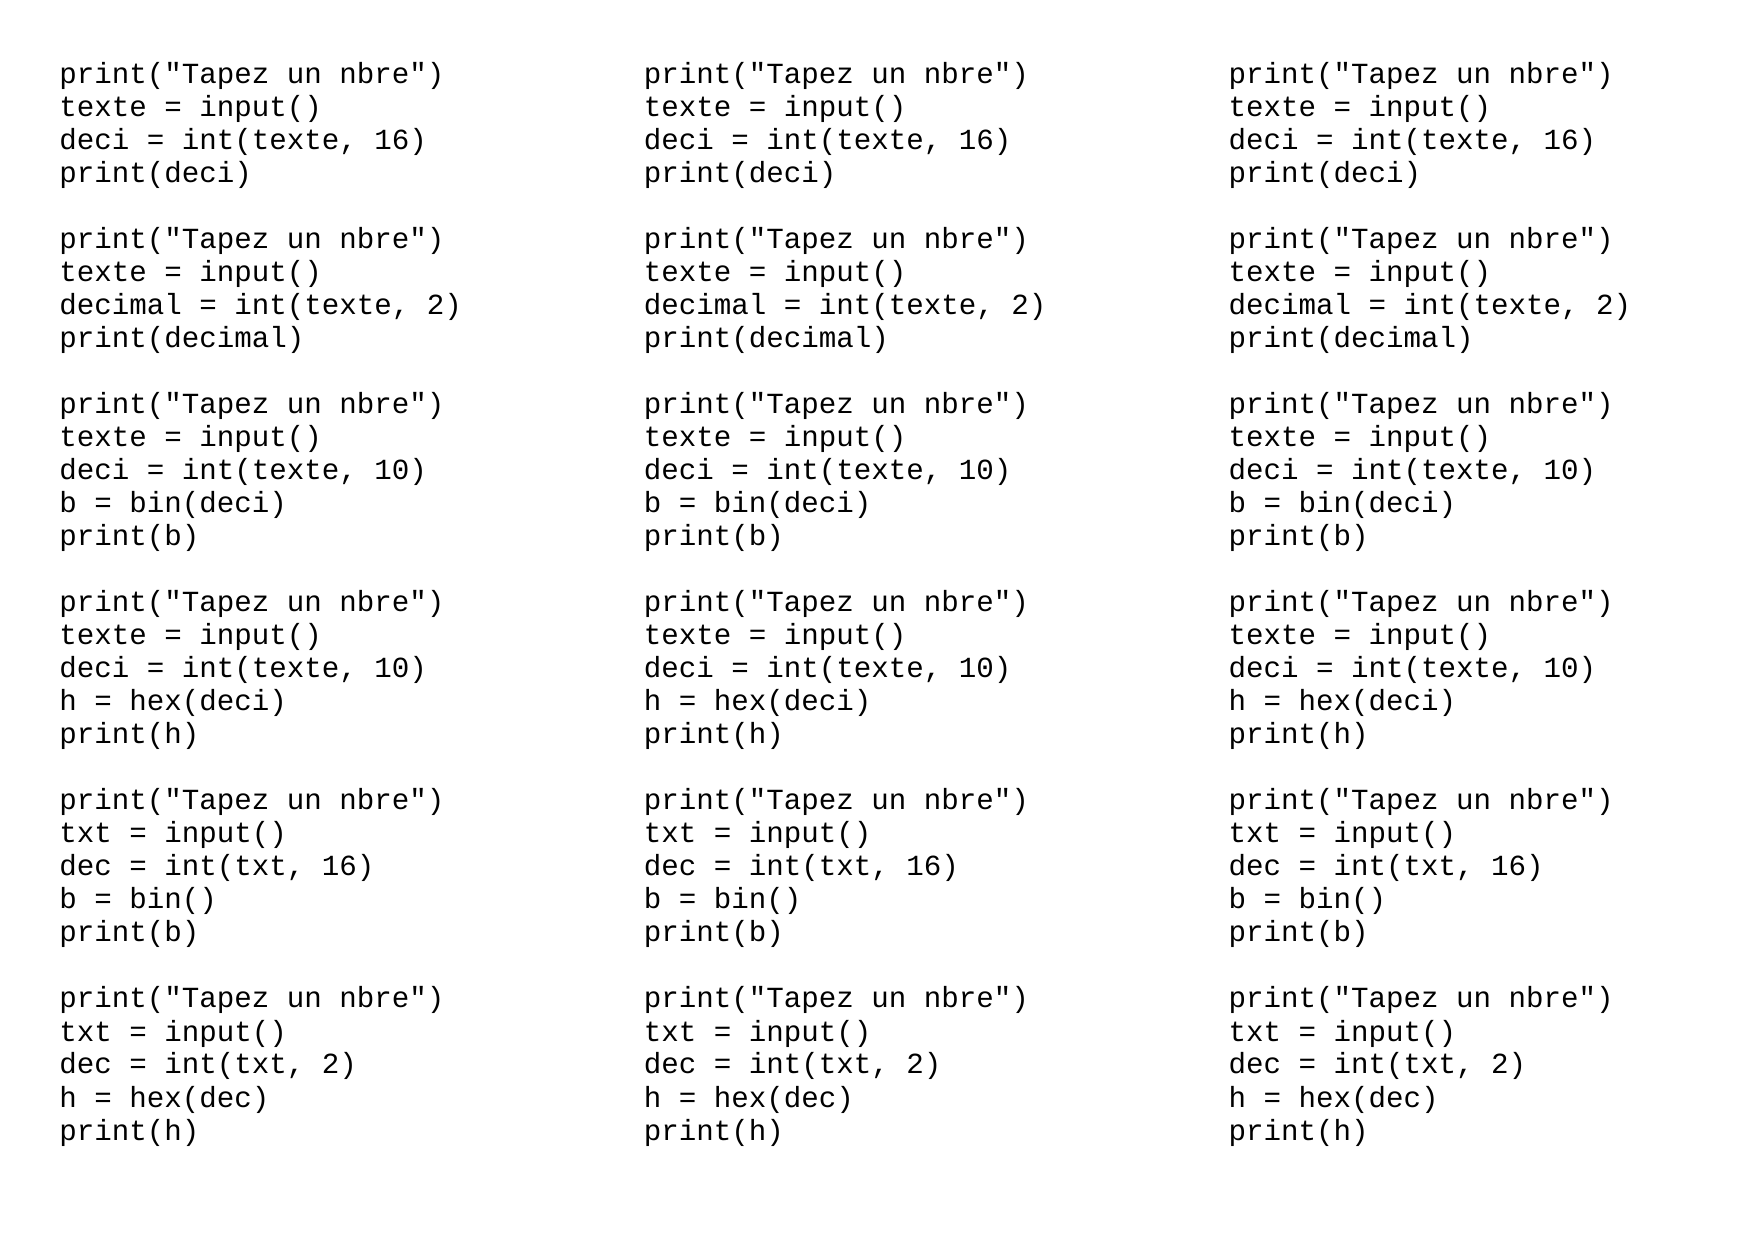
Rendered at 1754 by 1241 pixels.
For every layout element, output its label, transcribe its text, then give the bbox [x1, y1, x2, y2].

text texte = input() [644, 422, 1110, 455]
text texte = input() [1228, 620, 1695, 653]
text b = bin(deci) [644, 488, 1110, 521]
text print("Tapez un nbre") [59, 984, 526, 1017]
text b = bin() [59, 884, 526, 918]
text print("Tapez un nbre") [644, 587, 1110, 620]
text txt = input() [59, 1017, 526, 1050]
text b = bin(deci) [59, 488, 526, 521]
text b = bin() [644, 884, 1110, 918]
text print(b) [59, 521, 526, 554]
text print("Tapez un nbre") [644, 224, 1110, 257]
text print("Tapez un nbre") [644, 389, 1110, 422]
text deci = int(texte, 10) [1228, 653, 1695, 686]
text print(decimal) [1228, 323, 1695, 356]
text decimal = int(texte, 2) [644, 290, 1110, 323]
text dec = int(txt, 16) [59, 852, 526, 884]
text print("Tapez un nbre") [59, 224, 526, 257]
text txt = input() [644, 1017, 1110, 1050]
text texte = input() [1228, 422, 1695, 455]
text print(h) [644, 719, 1110, 752]
text texte = input() [59, 620, 526, 653]
text deci = int(texte, 16) [1228, 125, 1695, 158]
text print("Tapez un nbre") [644, 984, 1110, 1017]
text deci = int(texte, 16) [644, 125, 1110, 158]
text h = hex(dec) [59, 1083, 526, 1116]
text dec = int(txt, 16) [644, 852, 1110, 884]
text deci = int(texte, 16) [59, 125, 526, 158]
text print("Tapez un nbre") [59, 389, 526, 422]
text print("Tapez un nbre") [644, 786, 1110, 818]
text texte = input() [59, 422, 526, 455]
text decimal = int(texte, 2) [59, 290, 526, 323]
text print("Tapez un nbre") [1228, 984, 1695, 1017]
text print(deci) [59, 158, 526, 191]
text deci = int(texte, 10) [644, 653, 1110, 686]
text dec = int(txt, 2) [644, 1050, 1110, 1083]
text dec = int(txt, 2) [59, 1050, 526, 1083]
text print("Tapez un nbre") [1228, 59, 1695, 92]
text texte = input() [644, 620, 1110, 653]
text texte = input() [644, 257, 1110, 290]
text deci = int(texte, 10) [644, 455, 1110, 488]
text print(b) [644, 521, 1110, 554]
text print(b) [644, 918, 1110, 951]
text txt = input() [59, 818, 526, 852]
text txt = input() [644, 818, 1110, 852]
text texte = input() [59, 257, 526, 290]
text print("Tapez un nbre") [59, 59, 526, 92]
text print(decimal) [59, 323, 526, 356]
text print(h) [644, 1116, 1110, 1149]
text print(h) [59, 719, 526, 752]
text print(b) [59, 918, 526, 951]
text h = hex(deci) [644, 686, 1110, 719]
text h = hex(dec) [1228, 1083, 1695, 1116]
text dec = int(txt, 16) [1228, 852, 1695, 884]
text b = bin() [1228, 884, 1695, 918]
text print(b) [1228, 918, 1695, 951]
text print("Tapez un nbre") [59, 587, 526, 620]
text b = bin(deci) [1228, 488, 1695, 521]
text print("Tapez un nbre") [1228, 587, 1695, 620]
text deci = int(texte, 10) [59, 653, 526, 686]
text print("Tapez un nbre") [59, 786, 526, 818]
text print(h) [59, 1116, 526, 1149]
text print(deci) [644, 158, 1110, 191]
text deci = int(texte, 10) [59, 455, 526, 488]
text h = hex(dec) [644, 1083, 1110, 1116]
text txt = input() [1228, 818, 1695, 852]
text h = hex(deci) [59, 686, 526, 719]
text decimal = int(texte, 2) [1228, 290, 1695, 323]
text print(decimal) [644, 323, 1110, 356]
text texte = input() [1228, 257, 1695, 290]
text dec = int(txt, 2) [1228, 1050, 1695, 1083]
text texte = input() [644, 92, 1110, 125]
text texte = input() [59, 92, 526, 125]
text print(b) [1228, 521, 1695, 554]
text print(h) [1228, 719, 1695, 752]
text print(deci) [1228, 158, 1695, 191]
text print(h) [1228, 1116, 1695, 1149]
text print("Tapez un nbre") [1228, 389, 1695, 422]
text h = hex(deci) [1228, 686, 1695, 719]
text print("Tapez un nbre") [1228, 786, 1695, 818]
text deci = int(texte, 10) [1228, 455, 1695, 488]
text texte = input() [1228, 92, 1695, 125]
text print("Tapez un nbre") [1228, 224, 1695, 257]
text txt = input() [1228, 1017, 1695, 1050]
text print("Tapez un nbre") [644, 59, 1110, 92]
